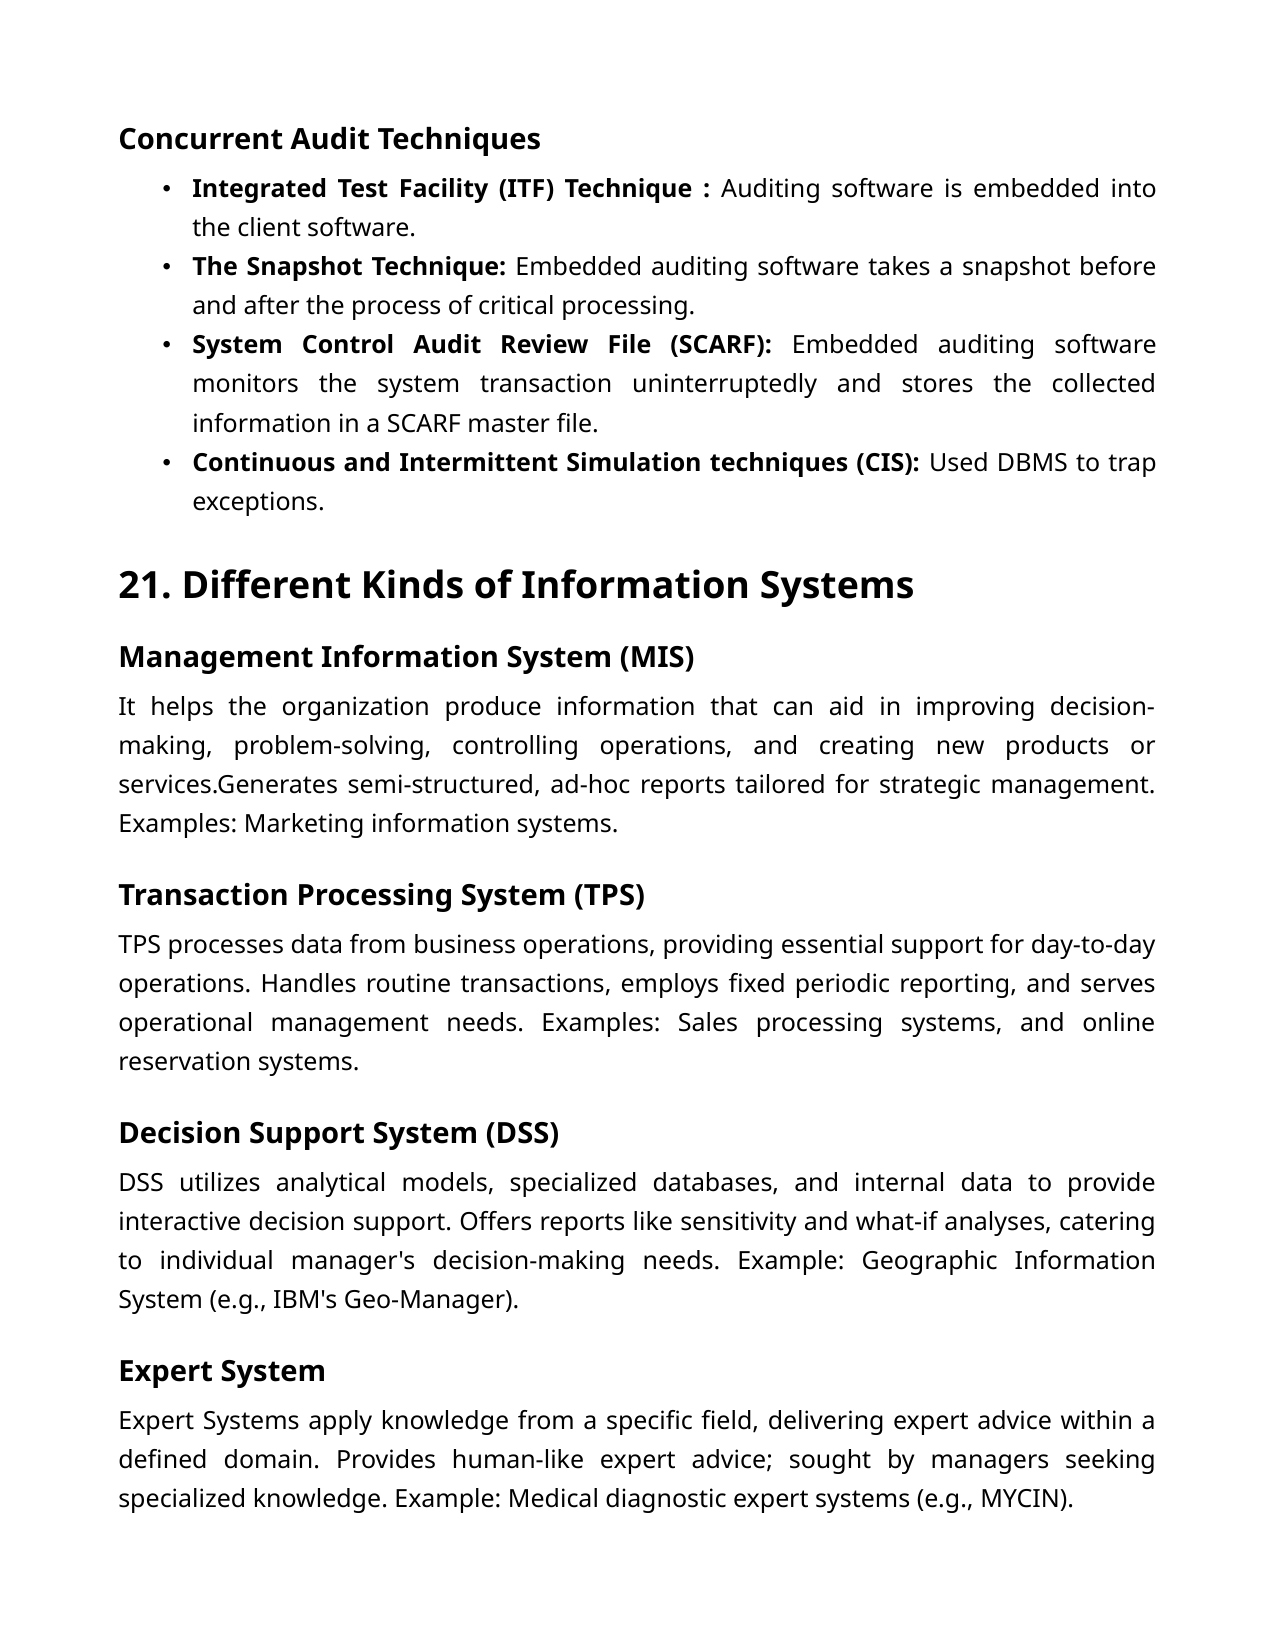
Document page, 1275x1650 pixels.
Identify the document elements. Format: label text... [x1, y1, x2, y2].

subtitle Management Information System (MIS) [118, 636, 1157, 676]
text DSS utilizes analytical models, specialized databases, and internal data to provide interactive decision support. Offers reports like sensitivity and what-if analyses, catering to individual manager's decision-making needs. Example: Geographic Information System (e.g., IBM's Geo-Manager). [118, 1164, 1157, 1316]
subtitle Decision Support System (DSS) [118, 1112, 1157, 1152]
text TPS processes data from business operations, providing essential support for day-to-day operations. Handles routine transactions, employs fixed periodic reporting, and serves operational management needs. Examples: Sales processing systems, and online reservation systems. [118, 927, 1157, 1078]
subtitle Expert System [118, 1350, 1157, 1390]
text Expert Systems apply knowledge from a specific field, delivering expert advice within a defined domain. Provides human-like expert advice; sought by managers seeking specialized knowledge. Example: Medical diagnostic expert systems (e.g., MYCIN). [118, 1403, 1157, 1515]
list System Control Audit Review File (SCARF): Embedded auditing software monitors the system transaction uninterruptedly and stores the collected information in a SCARF master file. [162, 327, 1157, 439]
subtitle 21. Different Kinds of Information Systems [118, 558, 1157, 609]
list The Snapshot Technique: Embedded auditing software takes a snapshot before and after the process of critical processing. [162, 249, 1157, 322]
list Integrated Test Facility (ITF) Technique : Auditing software is embedded into the client software. [162, 170, 1157, 243]
subtitle Transaction Processing System (TPS) [118, 874, 1157, 914]
text It helps the organization produce information that can aid in improving decision-making, problem-solving, controlling operations, and creating new products or services.Generates semi-structured, ad-hoc reports tailored for strategic management. Examples: Marketing information systems. [118, 688, 1157, 840]
subtitle Concurrent Audit Techniques [118, 118, 1157, 158]
list Continuous and Intermittent Simulation techniques (CIS): Used DBMS to trap exceptions. [162, 444, 1157, 518]
